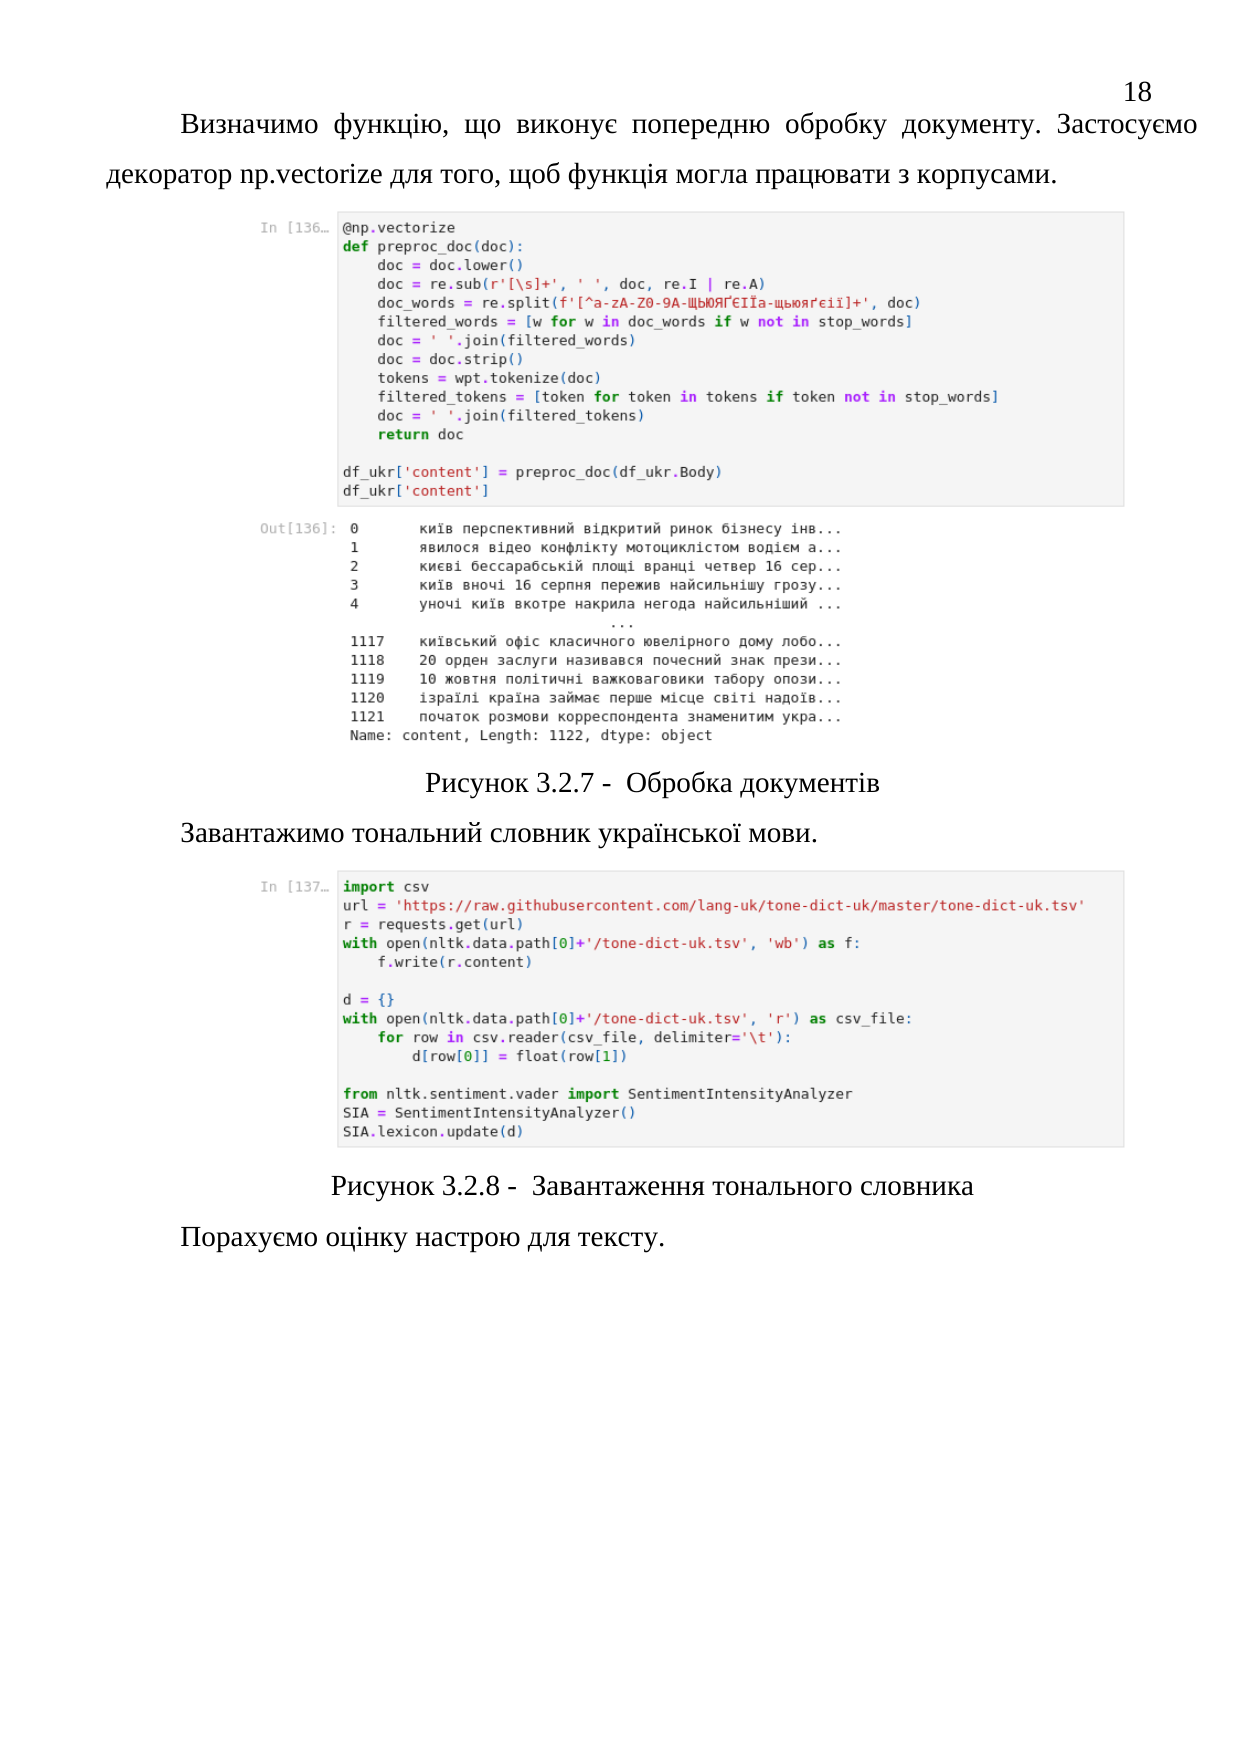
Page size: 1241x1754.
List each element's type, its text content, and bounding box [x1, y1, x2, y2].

subtitle Обробка документів [106, 765, 1198, 799]
picture [248, 865, 1130, 1152]
picture [248, 206, 1130, 749]
text Завантажимо тональний словник української мови. [106, 816, 1198, 849]
subtitle Завантаження тонального словника [106, 1168, 1198, 1202]
text Порахуємо оцінку настрою для тексту. [106, 1219, 1198, 1252]
text Визначимо функцію, що виконує попередню обробку документу. Застосуємо декоратор np.vectorize для того, щоб функція могла працювати з корпусами. [106, 106, 1198, 190]
